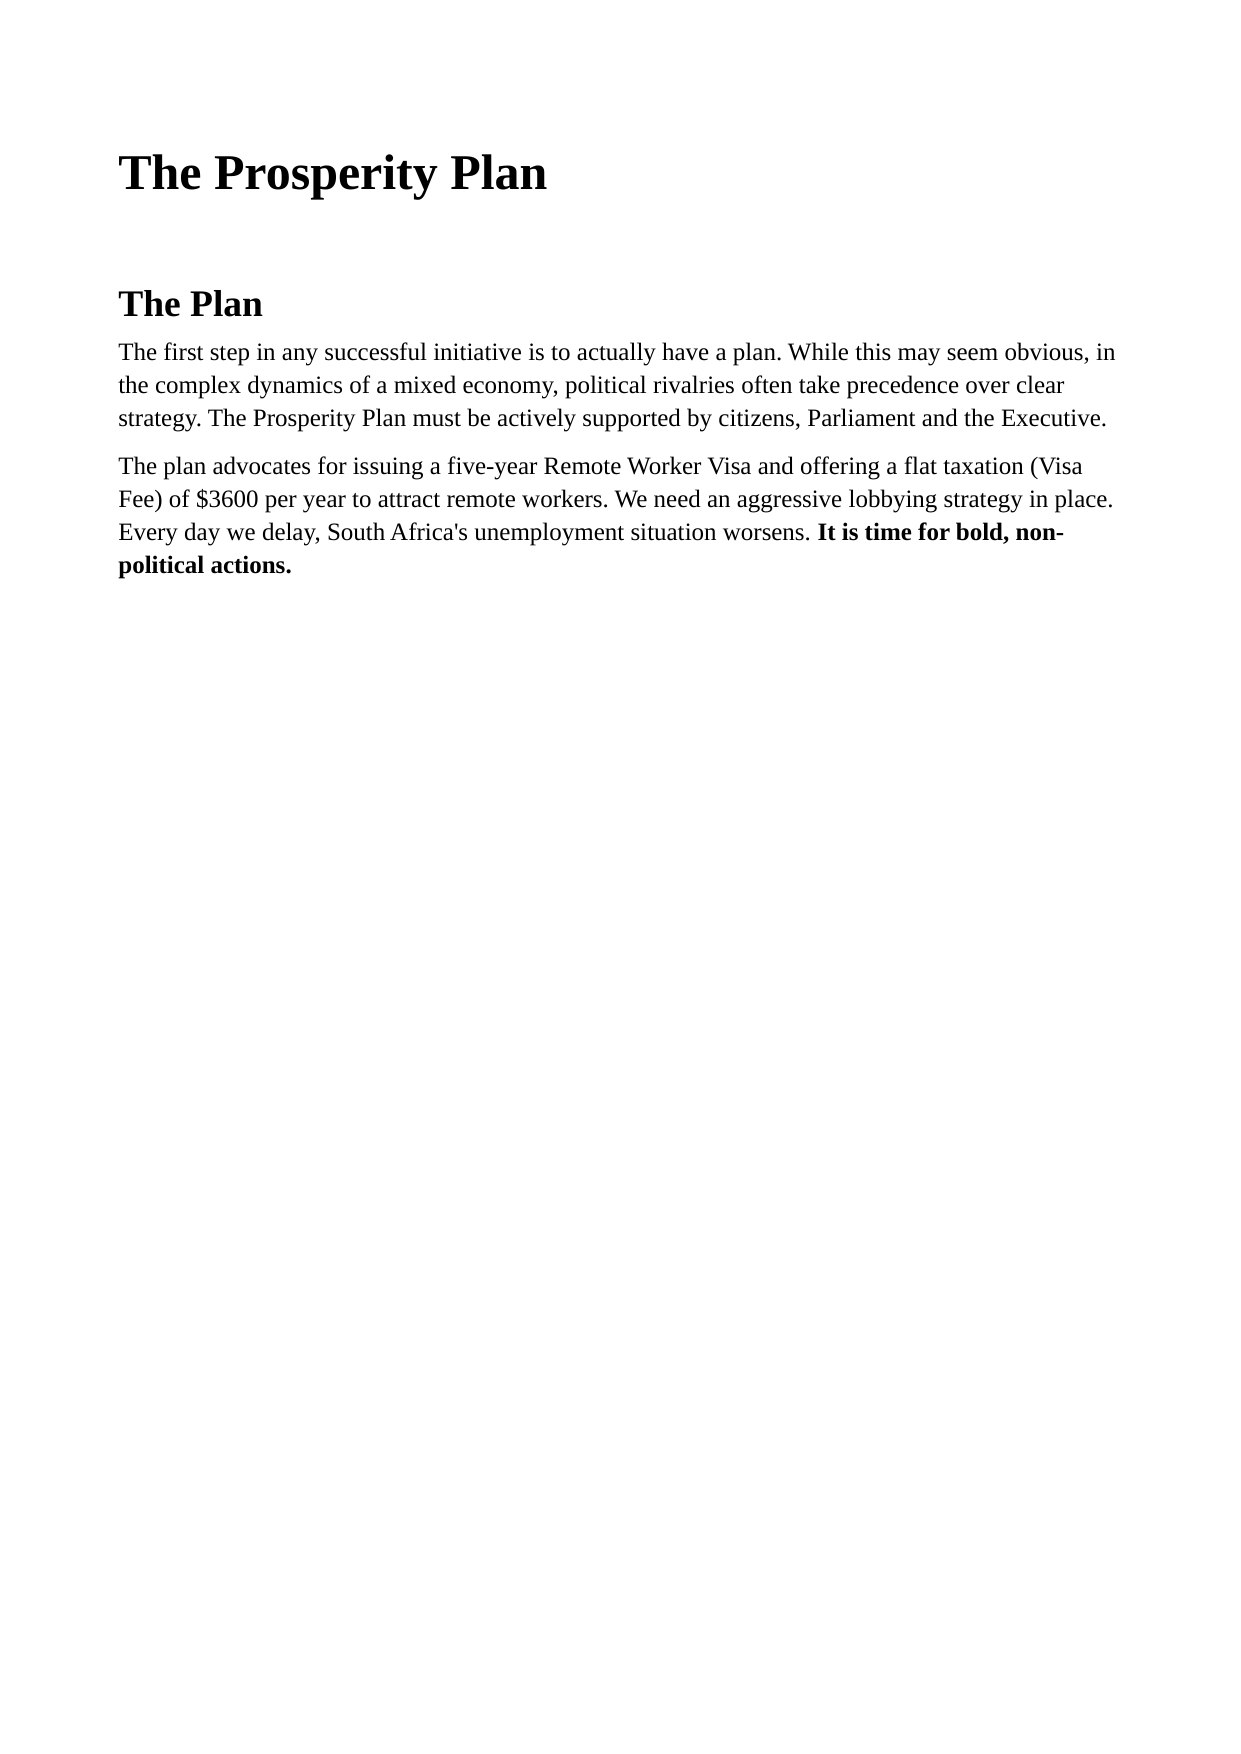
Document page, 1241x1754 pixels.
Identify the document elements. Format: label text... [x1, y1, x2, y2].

subtitle The Prosperity Plan [118, 143, 1122, 201]
text The first step in any successful initiative is to actually have a plan. While this may seem obvious, in the complex dynamics of a mixed economy, political rivalries often take precedence over clear strategy. The Prosperity Plan must be actively supported by citizens, Parliament and the Executive. [118, 337, 1122, 432]
subtitle The Plan [118, 282, 1122, 325]
text The plan advocates for issuing a five-year Remote Worker Visa and offering a flat taxation (Visa Fee) of $3600 per year to attract remote workers. We need an aggressive lobbying strategy in place. Every day we delay, South Africa's unemployment situation worsens. It is time for bold, non-political actions. [118, 451, 1122, 579]
